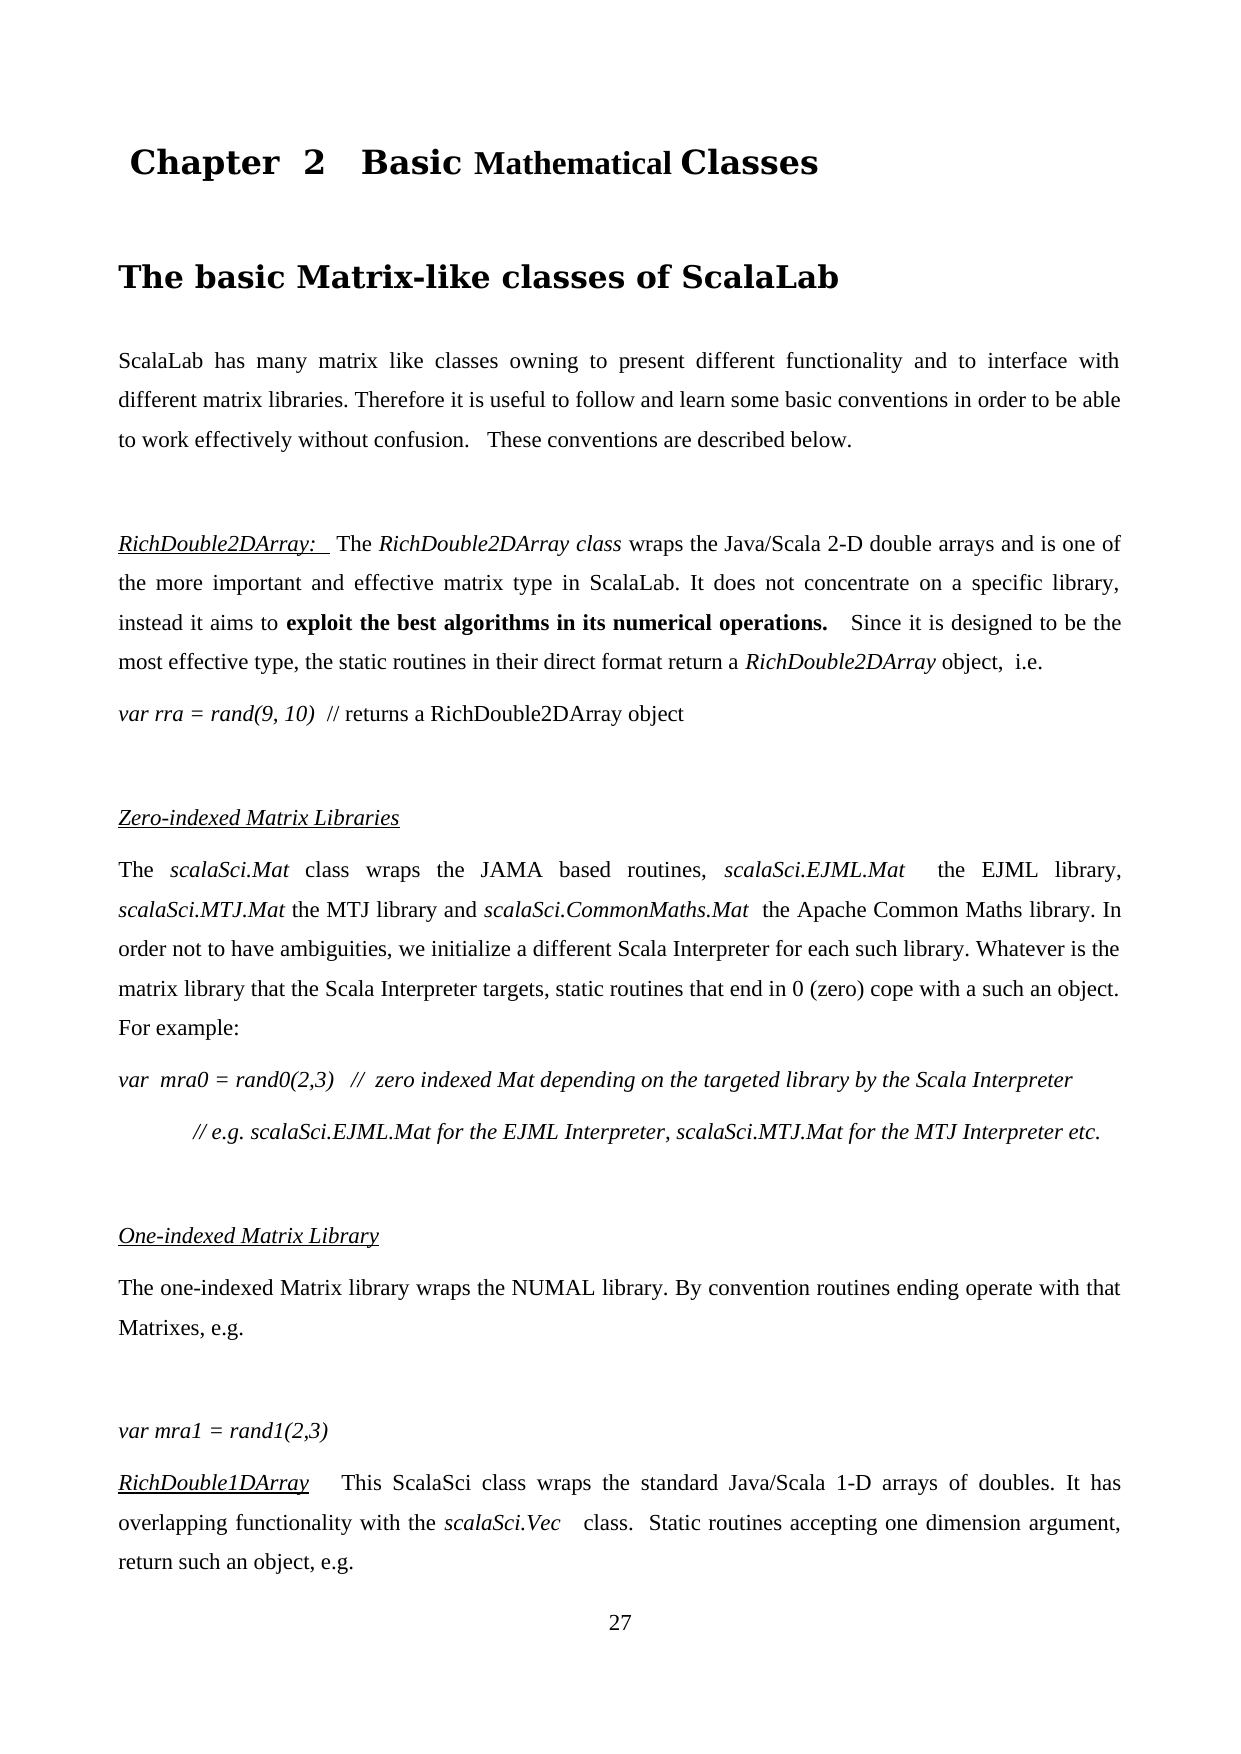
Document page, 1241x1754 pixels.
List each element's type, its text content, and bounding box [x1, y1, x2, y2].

text var mra1 = rand1(2,3) [118, 1417, 1122, 1444]
subtitle The basic Matrix-like classes of ScalaLab [118, 259, 1122, 296]
text The scalaSci.Mat class wraps the JAMA based routines, scalaSci.EJML.Mat the EJML library, scalaSci.MTJ.Mat the MTJ library and scalaSci.CommonMaths.Mat the Apache Common Maths library. In order not to have ambiguities, we initialize a different Scala Interpreter for each such library. Whatever is the matrix library that the Scala Interpreter targets, static routines that end in 0 (zero) cope with a such an object. For example: [118, 856, 1122, 1041]
text var mra0 = rand0(2,3) // zero indexed Mat depending on the targeted library by the Scala Interpreter [118, 1066, 1122, 1092]
text The one-indexed Matrix library wraps the NUMAL library. By convention routines ending operate with that Matrixes, e.g. [118, 1274, 1122, 1340]
text One-indexed Matrix Library [118, 1222, 1122, 1248]
text // e.g. scalaSci.EJML.Mat for the EJML Interpreter, scalaSci.MTJ.Mat for the MTJ Interpreter etc. [118, 1118, 1122, 1144]
text Zero-indexed Matrix Libraries [118, 804, 1122, 831]
text var rra = rand(9, 10) // returns a RichDouble2DArray object [118, 700, 1122, 727]
text ScalaLab has many matrix like classes owning to present different functionality and to interface with different matrix libraries. Therefore it is useful to follow and learn some basic conventions in order to be able to work effectively without confusion. These conventions are described below. [118, 347, 1122, 452]
subtitle Chapter 2 Basic Mathematical Classes [118, 143, 1122, 182]
text RichDouble1DArray This ScalaSci class wraps the standard Java/Scala 1-D arrays of doubles. It has overlapping functionality with the scalaSci.Vec class. Static routines accepting one dimension argument, return such an object, e.g. [118, 1469, 1122, 1575]
text RichDouble2DArray: The RichDouble2DArray class wraps the Java/Scala 2-D double arrays and is one of the more important and effective matrix type in ScalaLab. It does not concentrate on a specific library, instead it aims to exploit the best algorithms in its numerical operations. Since it is designed to be the most effective type, the static routines in their direct format return a RichDouble2DArray object, i.e. [118, 530, 1122, 675]
